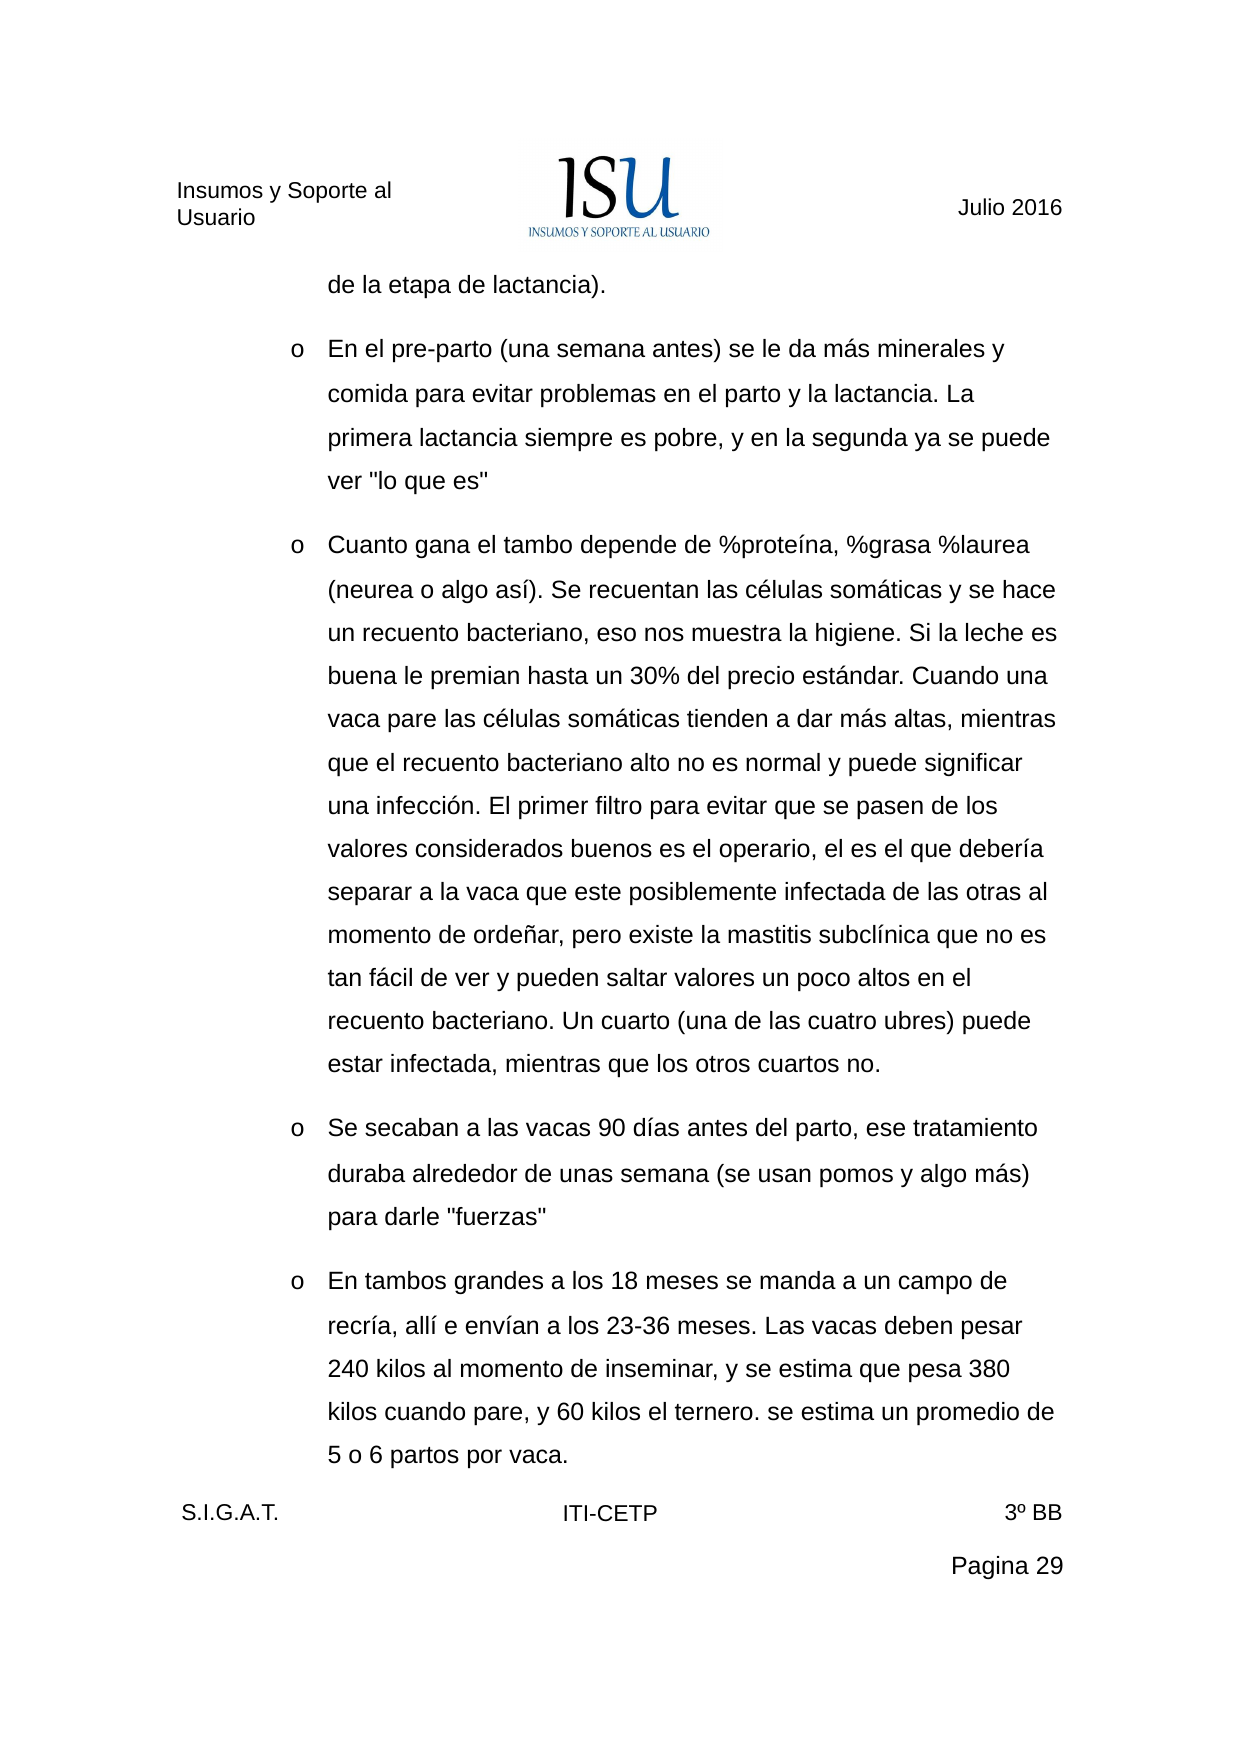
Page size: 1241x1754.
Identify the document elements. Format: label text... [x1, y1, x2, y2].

list de la etapa de lactancia). [290, 270, 1063, 299]
list En el pre-parto (una semana antes) se le da más minerales y comida para evitar problemas en el parto y la lactancia. La primera lactancia siempre es pobre, y en la segunda ya se puede ver "lo que es" [290, 334, 1063, 494]
list Cuanto gana el tambo depende de %proteína, %grasa %laurea (neurea o algo así). Se recuentan las células somáticas y se hace un recuento bacteriano, eso nos muestra la higiene. Si la leche es buena le premian hasta un 30% del precio estándar. Cuando una vaca pare las células somáticas tienden a dar más altas, mientras que el recuento bacteriano alto no es normal y puede significar una infección. El primer filtro para evitar que se pasen de los valores considerados buenos es el operario, el es el que debería separar a la vaca que este posiblemente infectada de las otras al momento de ordeñar, pero existe la mastitis subclínica que no es tan fácil de ver y pueden saltar valores un poco altos en el recuento bacteriano. Un cuarto (una de las cuatro ubres) puede estar infectada, mientras que los otros cuartos no. [290, 530, 1063, 1078]
list En tambos grandes a los 18 meses se manda a un campo de recría, allí e envían a los 23-36 meses. Las vacas deben pesar 240 kilos al momento de inseminar, y se estima que pesa 380 kilos cuando pare, y 60 kilos el ternero. se estima un promedio de 5 o 6 partos por vaca. [290, 1266, 1063, 1469]
list Se secaban a las vacas 90 días antes del parto, ese tratamiento duraba alrededor de unas semana (se usan pomos y algo más) para darle "fuerzas" [290, 1113, 1063, 1231]
